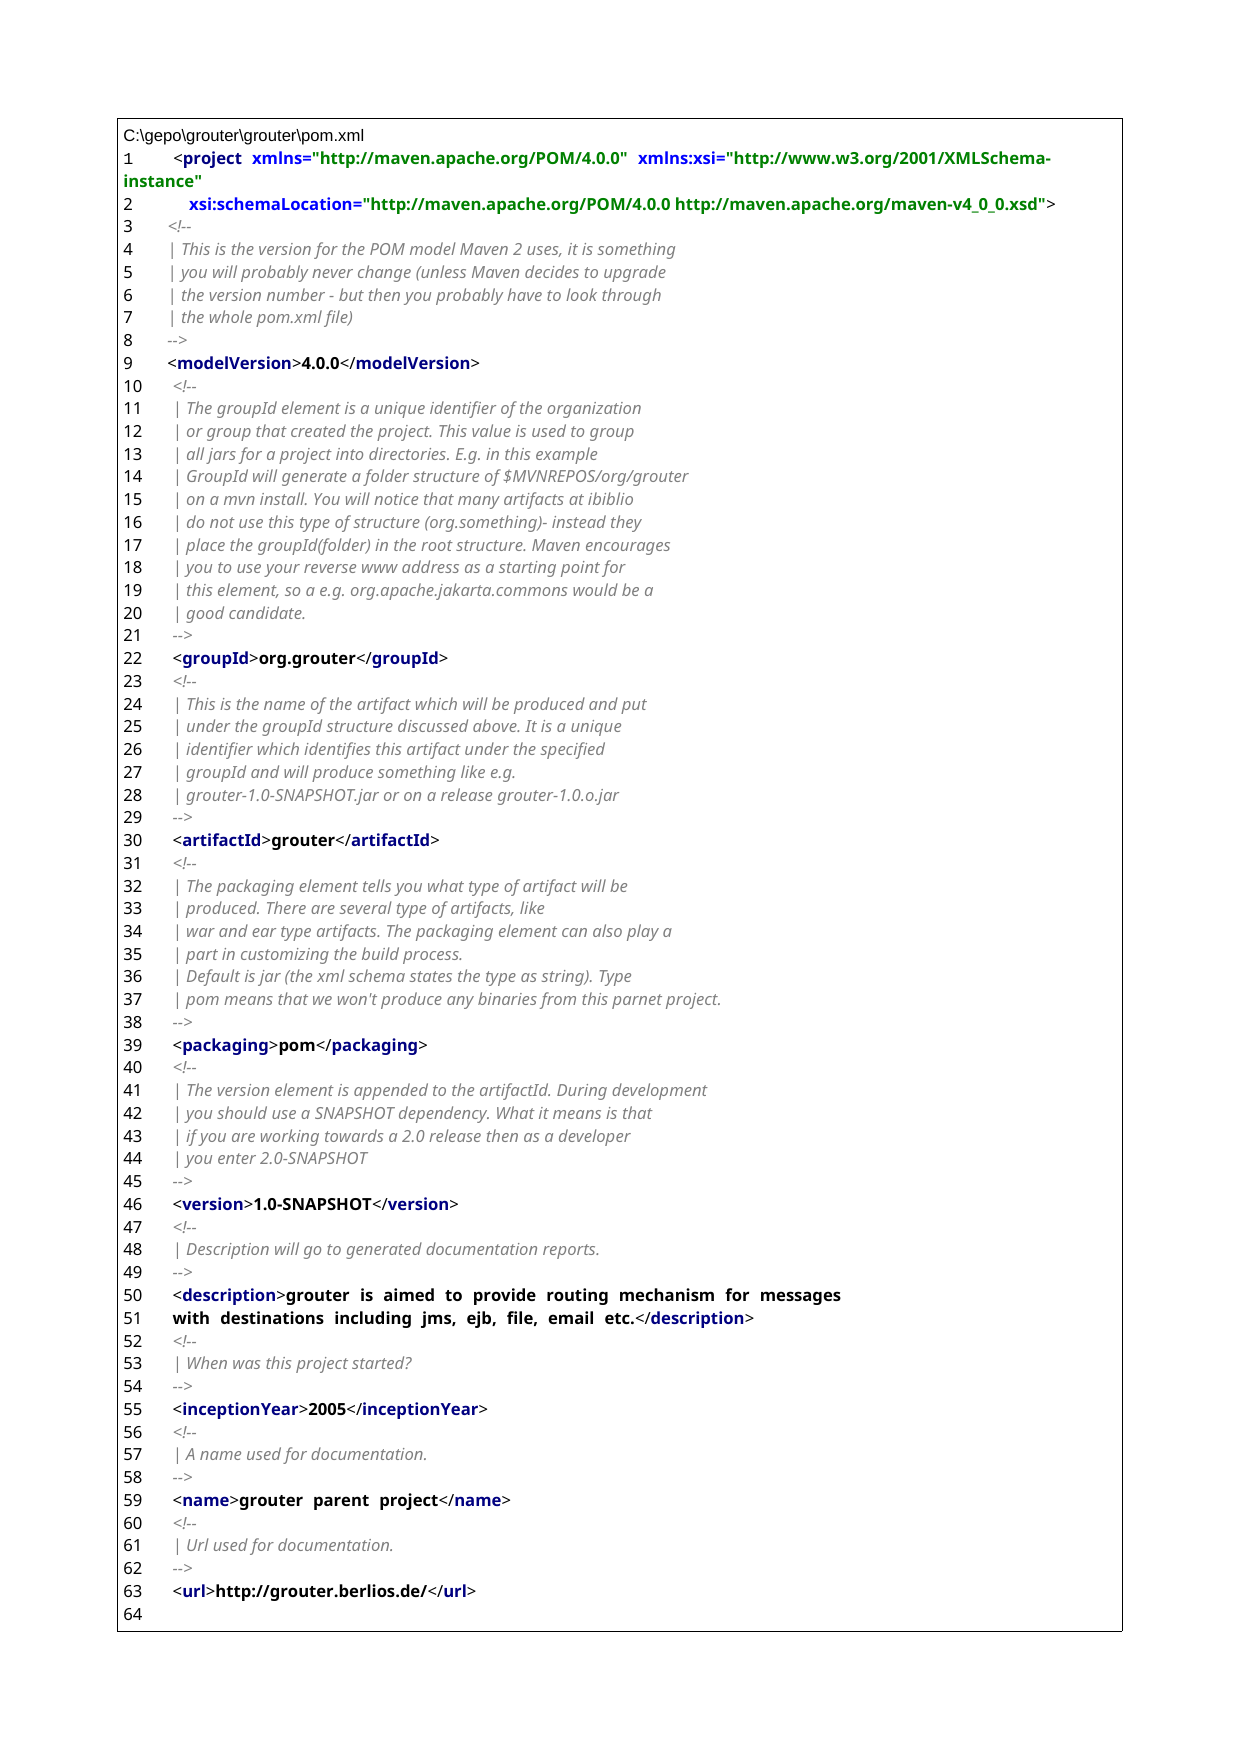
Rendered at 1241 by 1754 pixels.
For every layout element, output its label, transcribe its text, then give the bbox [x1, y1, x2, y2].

table_header C:\gepo\grouter\grouter\pom.xml 1 <project xmlns="http://maven.apache.org/POM/4.0.0" xmlns:xsi="http://www.w3.org/2001/XMLSchema-instance" 2 xsi:schemaLocation="http://maven.apache.org/POM/4.0.0 http://maven.apache.org/maven-v4_0_0.xsd"> 3 <!-- 4 | This is the version for the POM model Maven 2 uses, it is something 5 | you will probably never change (unless Maven decides to upgrade 6 | the version number - but then you probably have to look through 7 | the whole pom.xml file) 8 --> 9 <modelVersion>4.0.0</modelVersion> 10 <!-- 11 | The groupId element is a unique identifier of the organization 12 | or group that created the project. This value is used to group 13 | all jars for a project into directories. E.g. in this example 14 | GroupId will generate a folder structure of $MVNREPOS/org/grouter 15 | on a mvn install. You will notice that many artifacts at ibiblio 16 | do not use this type of structure (org.something)- instead they 17 | place the groupId(folder) in the root structure. Maven encourages 18 | you to use your reverse www address as a starting point for 19 | this element, so a e.g. org.apache.jakarta.commons would be a 20 | good candidate. 21 --> 22 <groupId>org.grouter</groupId> 23 <!-- 24 | This is the name of the artifact which will be produced and put 25 | under the groupId structure discussed above. It is a unique 26 | identifier which identifies this artifact under the specified 27 | groupId and will produce something like e.g. 28 | grouter-1.0-SNAPSHOT.jar or on a release grouter-1.0.o.jar 29 --> 30 <artifactId>grouter</artifactId> 31 <!-- 32 | The packaging element tells you what type of artifact will be 33 | produced. There are several type of artifacts, like 34 | war and ear type artifacts. The packaging element can also play a 35 | part in customizing the build process. 36 | Default is jar (the xml schema states the type as string). Type 37 | pom means that we won't produce any binaries from this parnet project. 38 --> 39 <packaging>pom</packaging> 40 <!-- 41 | The version element is appended to the artifactId. During development 42 | you should use a SNAPSHOT dependency. What it means is that 43 | if you are working towards a 2.0 release then as a developer 44 | you enter 2.0-SNAPSHOT 45 --> 46 <version>1.0-SNAPSHOT</version> 47 <!-- 48 | Description will go to generated documentation reports. 49 --> 50 <description>grouter is aimed to provide routing mechanism for messages 51 with destinations including jms, ejb, file, email etc.</description> 52 <!-- 53 | When was this project started? 54 --> 55 <inceptionYear>2005</inceptionYear> 56 <!-- 57 | A name used for documentation. 58 --> 59 <name>grouter parent project</name> 60 <!-- 61 | Url used for documentation. 62 --> 63 <url>http://grouter.berlios.de/</url> 64 [118, 119, 1122, 1631]
